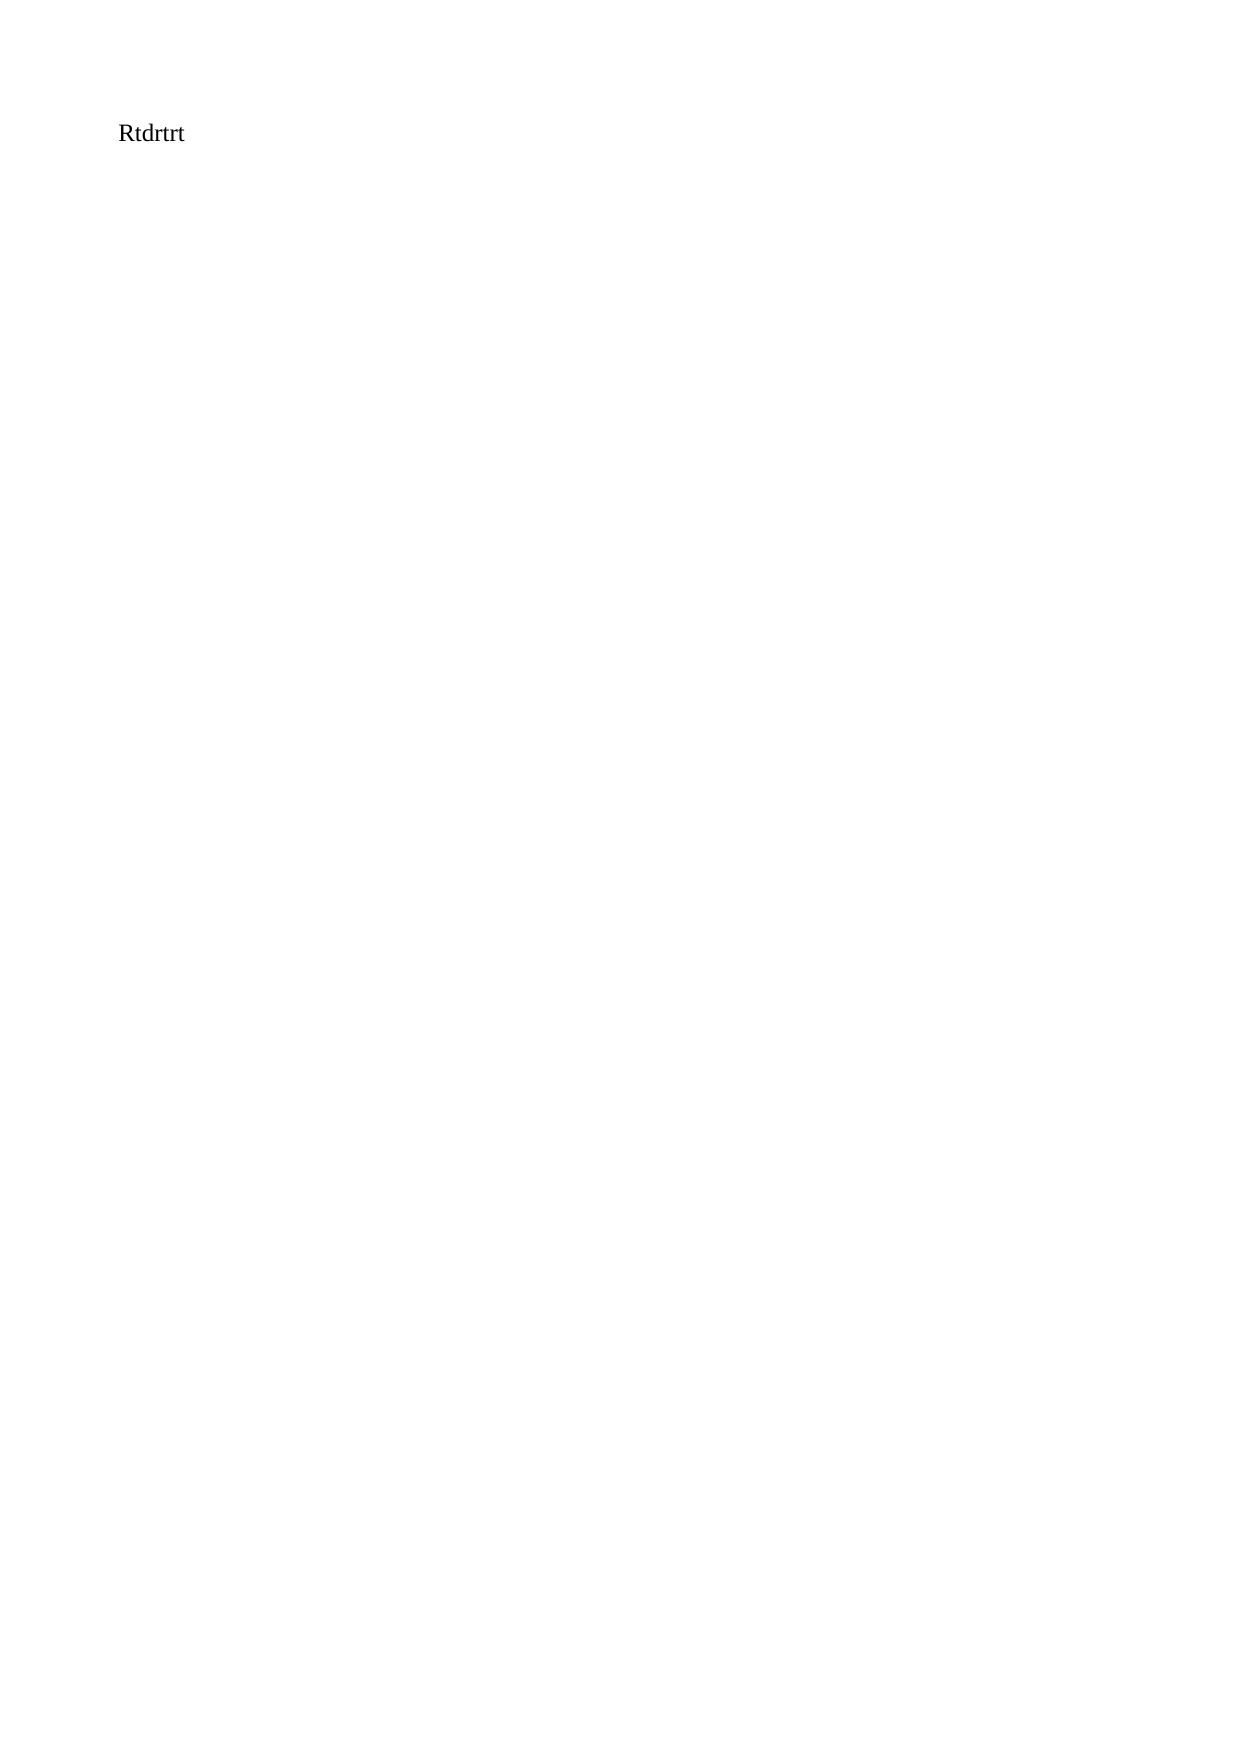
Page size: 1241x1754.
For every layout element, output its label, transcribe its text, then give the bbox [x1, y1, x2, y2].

text Rtdrtrt [118, 118, 1122, 147]
